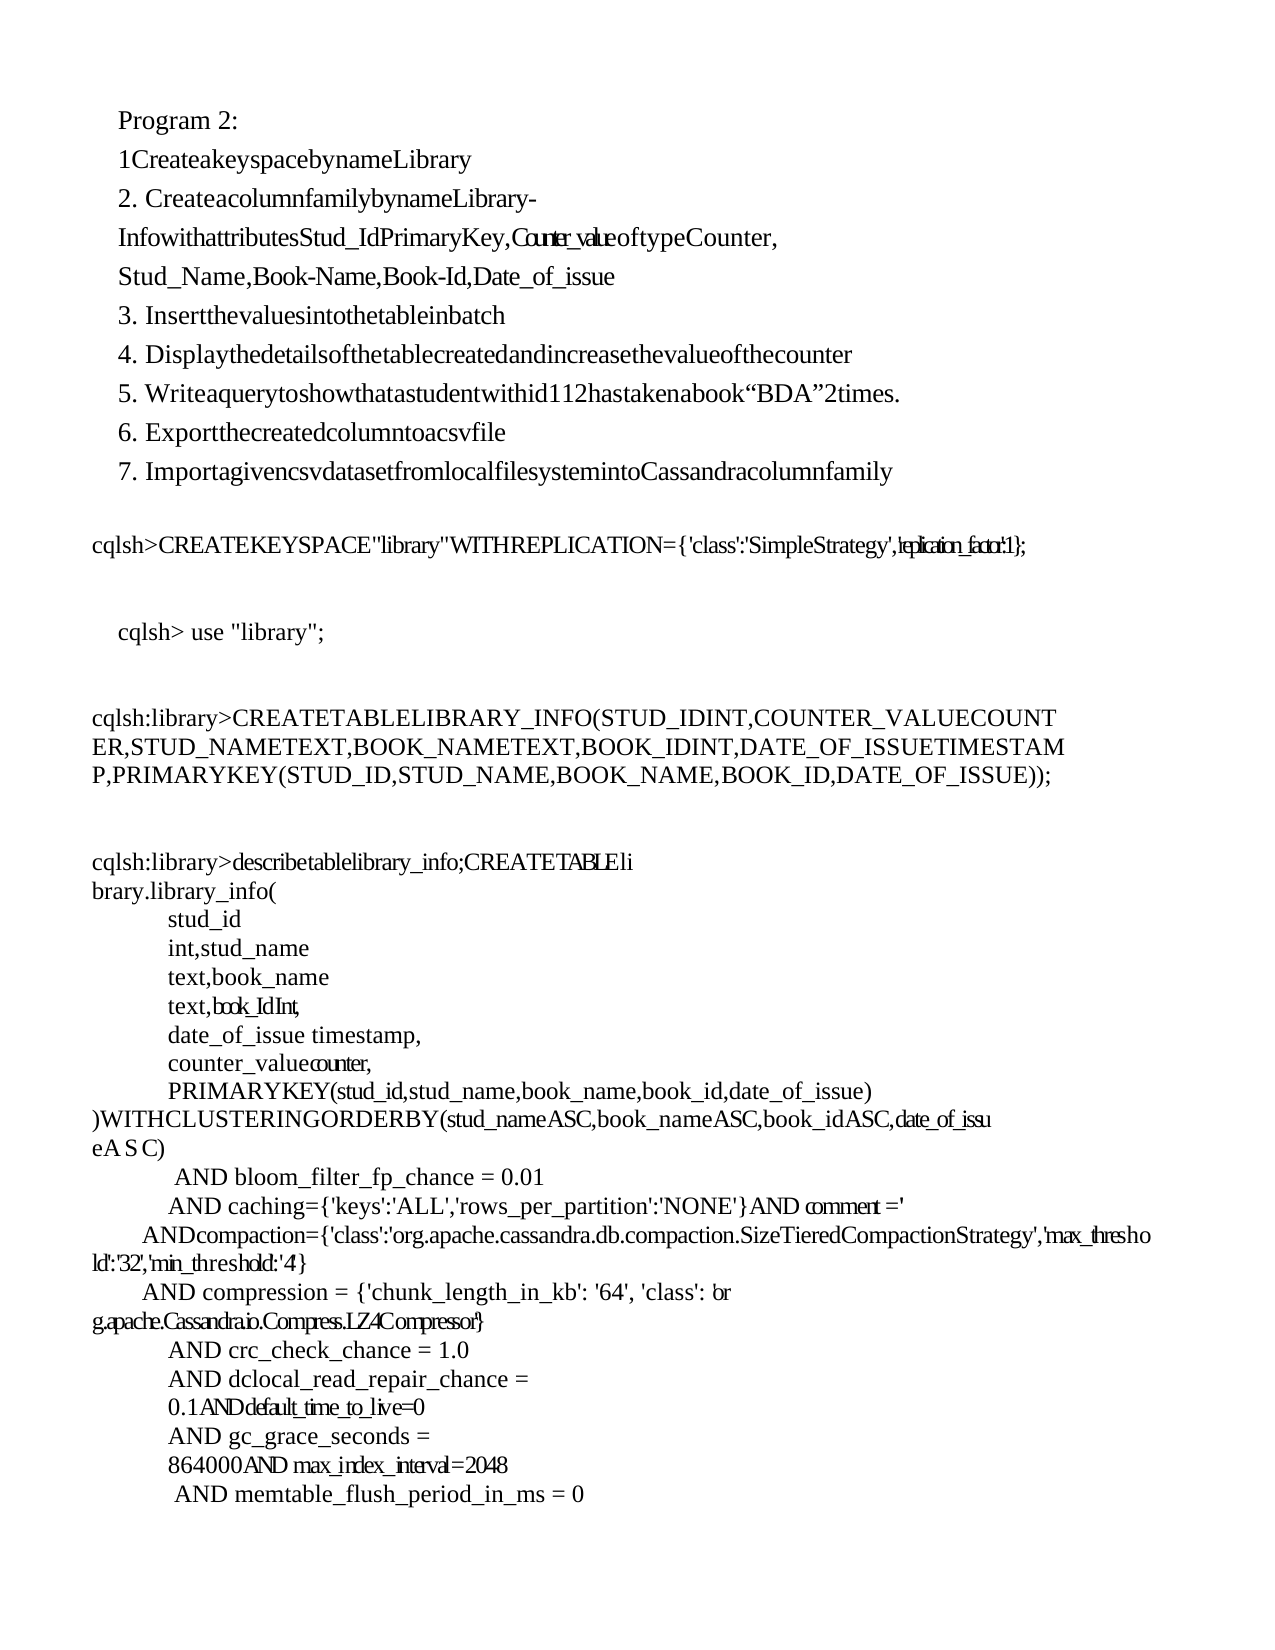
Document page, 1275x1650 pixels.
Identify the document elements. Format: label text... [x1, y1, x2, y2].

text stud_id int,stud_name text,book_name text,book_ I d I n t, [168, 904, 336, 1019]
list Writeaquerytoshowthatastudentwithid112hastakenabook“BDA”2times. [118, 377, 1177, 408]
text AND gc_grace_seconds = 864000AND m a x _i nd e x _ in t er v al = 2 0 4 8 [168, 1421, 514, 1479]
text Program 2: [118, 104, 1177, 135]
text cqlsh:library>CREATETABLELIBRARY_INFO(STUD_IDINT,COUNTER_VALUECOUNTER,STUD_NAMETEXT,BOOK_NAMETEXT,BOOK_IDINT,DATE_OF_ISSUETIMESTAMP,PRIMARYKEY(STUD_ID,STUD_NAME,BOOK_NAME,BOOK_ID,DATE_OF_ISSUE)); [92, 703, 1068, 789]
text AND caching={'keys':'ALL','rows_per_partition':'NONE'}AND co m m e nt = '' [168, 1191, 917, 1219]
text cqlsh:library>describetablelibrary_info;CREATETABLElibrary.library_info( [92, 847, 636, 904]
list CreateacolumnfamilybynameLibrary-InfowithattributesStud_IdPrimaryKey,Counter_valueoftypeCounter, [118, 182, 1047, 252]
text cqlsh>CREATEKEYSPACE"library"WITHREPLICATION={'class':'SimpleStrategy','replication_factor':1}; [92, 530, 1029, 559]
text AND dclocal_read_repair_chance = 0.1AND d ef au l t_ t im e _t o_ l iv e = 0 [168, 1364, 568, 1421]
list ImportagivencsvdatasetfromlocalfilesystemintoCassandracolumnfamily [118, 454, 1177, 486]
text )WITHCLUSTERINGORDERBY(stud_nameASC,book_nameASC,book_idASC,d a t e_ o f _i s su eA S C) [92, 1104, 1003, 1162]
text AND bloom_filter_fp_chance = 0.01 [168, 1162, 1177, 1191]
text AND crc_check_chance = 1.0 [168, 1335, 1177, 1363]
text 1CreateakeyspacebynameLibrary [118, 143, 1177, 174]
text ANDcompaction={'class':'org.apache.cassandra.db.compaction.SizeTieredCompactionStrategy',' m ax _ th r es h o l d ' : ' 3 2 ' , ' m in _ t h r e s h ol d' : ' 4' } [92, 1220, 1155, 1277]
text cqlsh> use "library"; [118, 617, 1177, 645]
text AND compression = {'chunk_length_in_kb': '64', 'class': 'o r g . ap a c he . Ca s s an d r a. io . C o m pr e ss . LZ 4C o mp r e ss o r'} [92, 1277, 734, 1335]
text AND memtable_flush_period_in_ms = 0 [168, 1479, 1177, 1508]
list Displaythedetailsofthetablecreatedandincreasethevalueofthecounter [118, 338, 1177, 369]
text PRIMARYKEY(stud_id,stud_name,book_name,book_id,date_of_issue) [168, 1077, 1177, 1104]
text Stud_Name,Book-Name,Book-Id,Date_of_issue [118, 260, 1177, 291]
list Insertthevaluesintothetableinbatch [118, 299, 1177, 330]
list Exportthecreatedcolumntoacsvfile [118, 416, 1177, 447]
text date_of_issue timestamp, counter_valueco un t e r , [168, 1020, 572, 1077]
